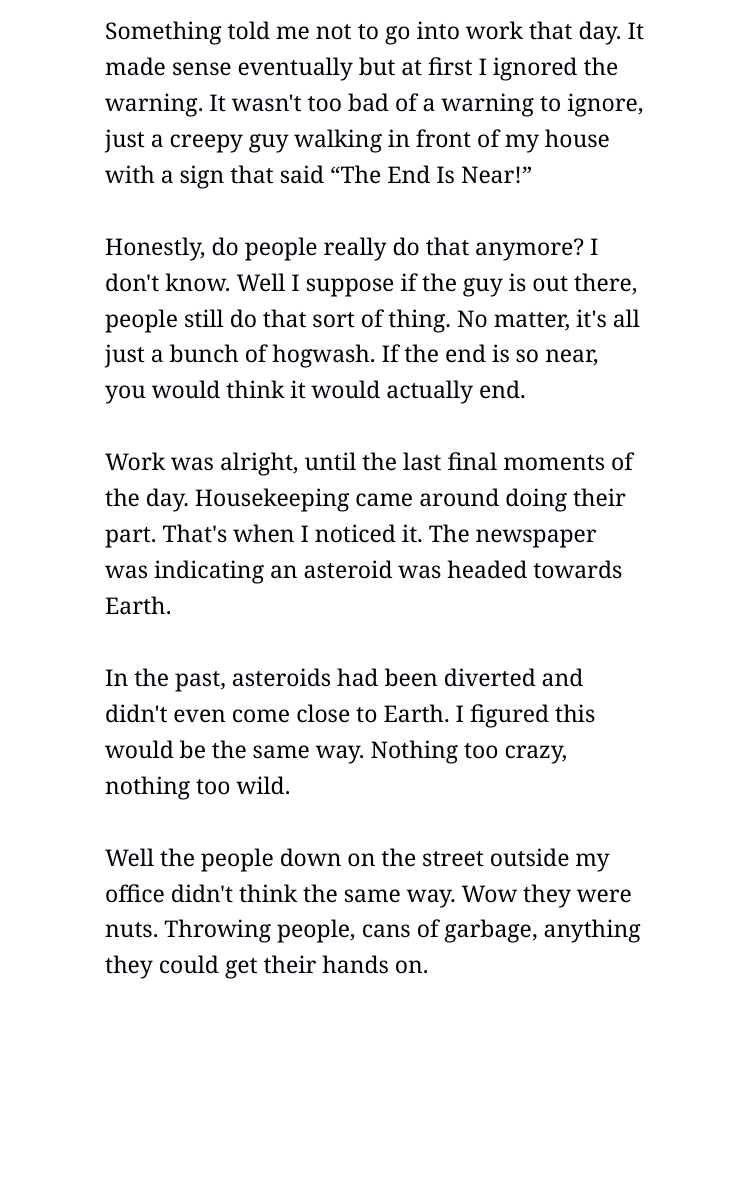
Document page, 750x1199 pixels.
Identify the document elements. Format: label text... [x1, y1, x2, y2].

text Something told me not to go into work that day. It made sense eventually but at first I ignored the warning. It wasn't too bad of a warning to ignore, just a creepy guy walking in front of my house with a sign that said “The End Is Near!” [105, 15, 645, 190]
text In the past, asteroids had been diverted and didn't even come close to Earth. I figured this would be the same way. Nothing too crazy, nothing too wild. [105, 662, 645, 801]
text Honestly, do people really do that anymore? I don't know. Well I suppose if the guy is out there, people still do that sort of thing. No matter, it's all just a bunch of hogwash. If the end is so near, you would think it would actually end. [105, 231, 645, 406]
text Work was alright, until the last final moments of the day. Housekeeping came around doing their part. That's when I noticed it. The newspaper was indicating an asteroid was headed towards Earth. [105, 446, 645, 621]
text Well the people down on the street outside my office didn't think the same way. Wow they were nuts. Throwing people, cans of garbage, anything they could get their hands on. [105, 842, 645, 981]
